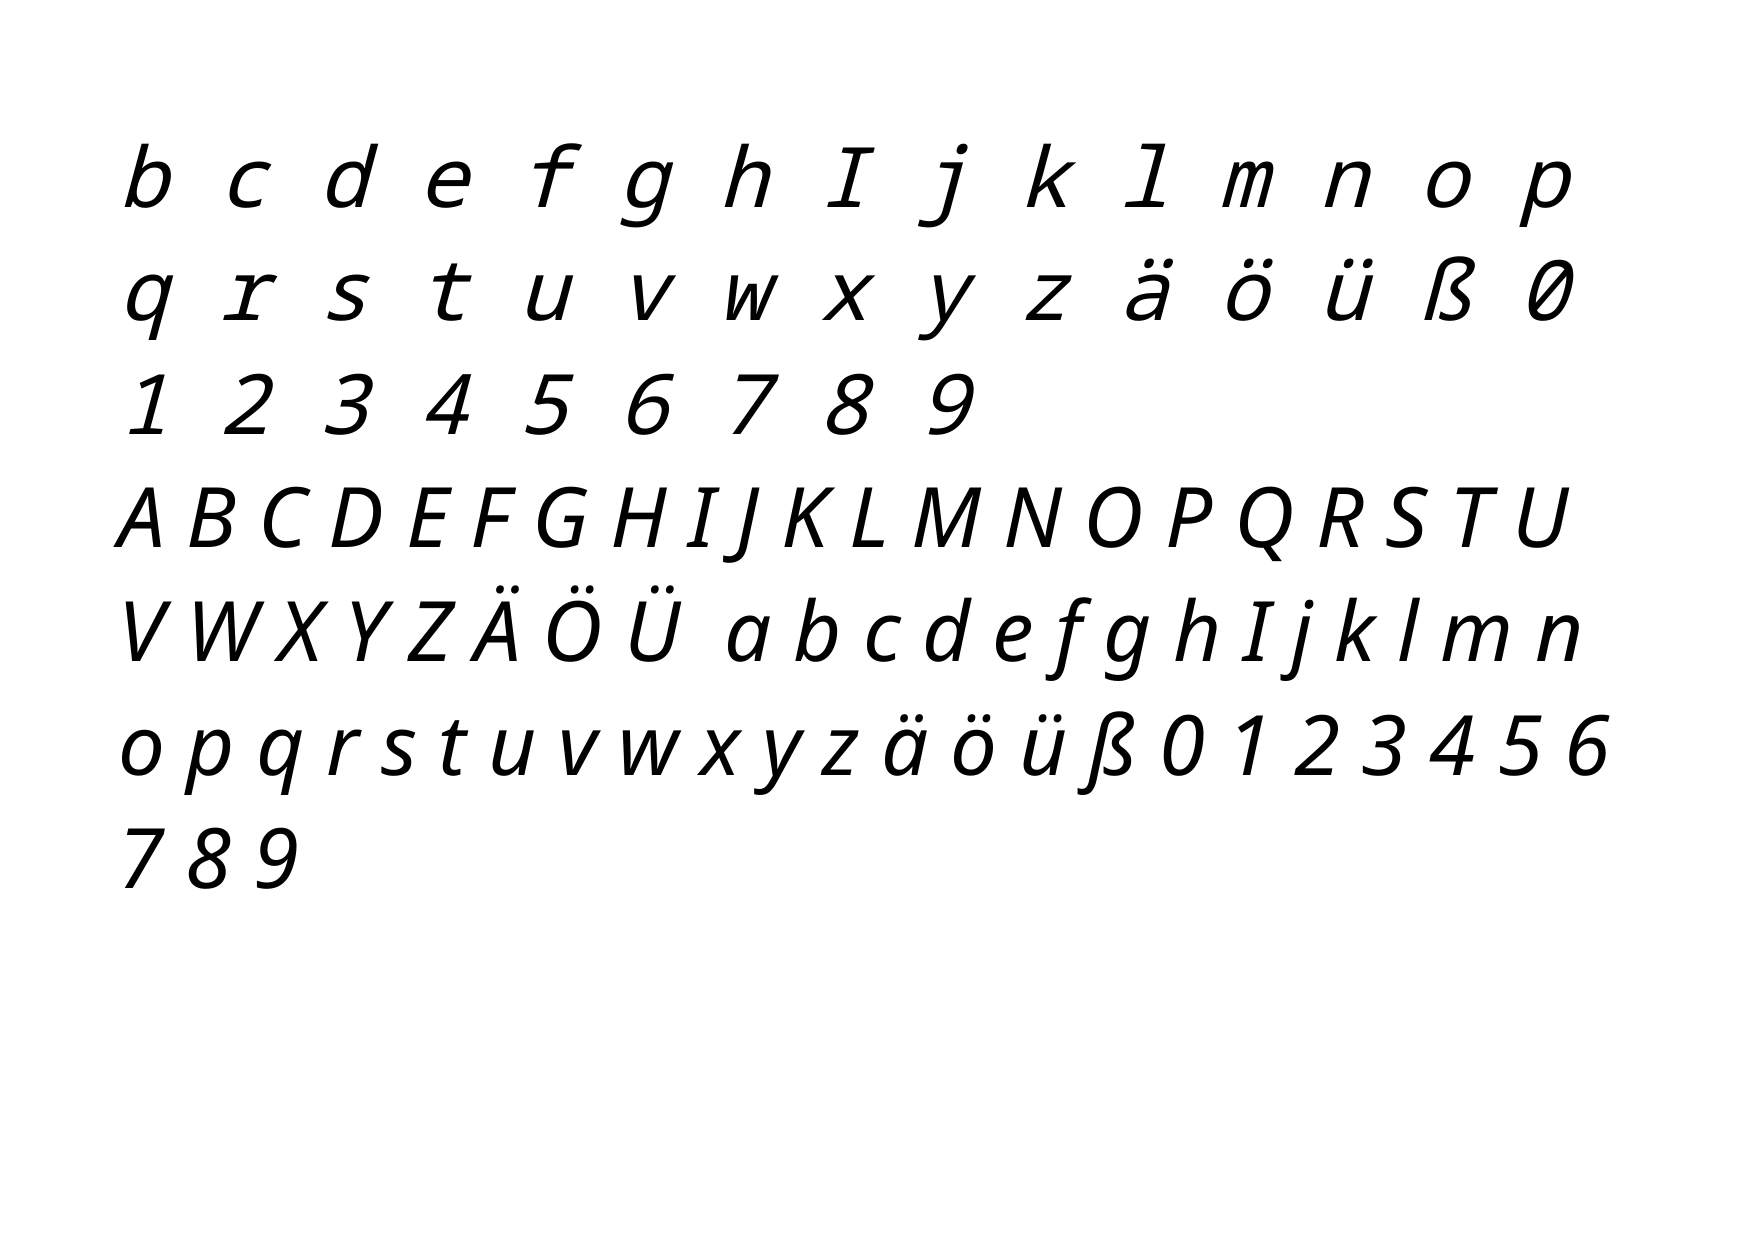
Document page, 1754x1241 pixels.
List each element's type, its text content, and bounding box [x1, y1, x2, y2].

text A B C D E F G H I J K L M N O P Q R S T U V W X Y Z Ä Ö Ü a b c d e f g h I j k l m n o p q r s t u v w x y z ä ö ü ß 0 1 2 3 4 5 6 7 8 9 [118, 459, 1635, 913]
text b c d e f g h I j k l m n o p q r s t u v w x y z ä ö ü ß 0 1 2 3 4 5 6 7 8 9 [118, 118, 1635, 459]
